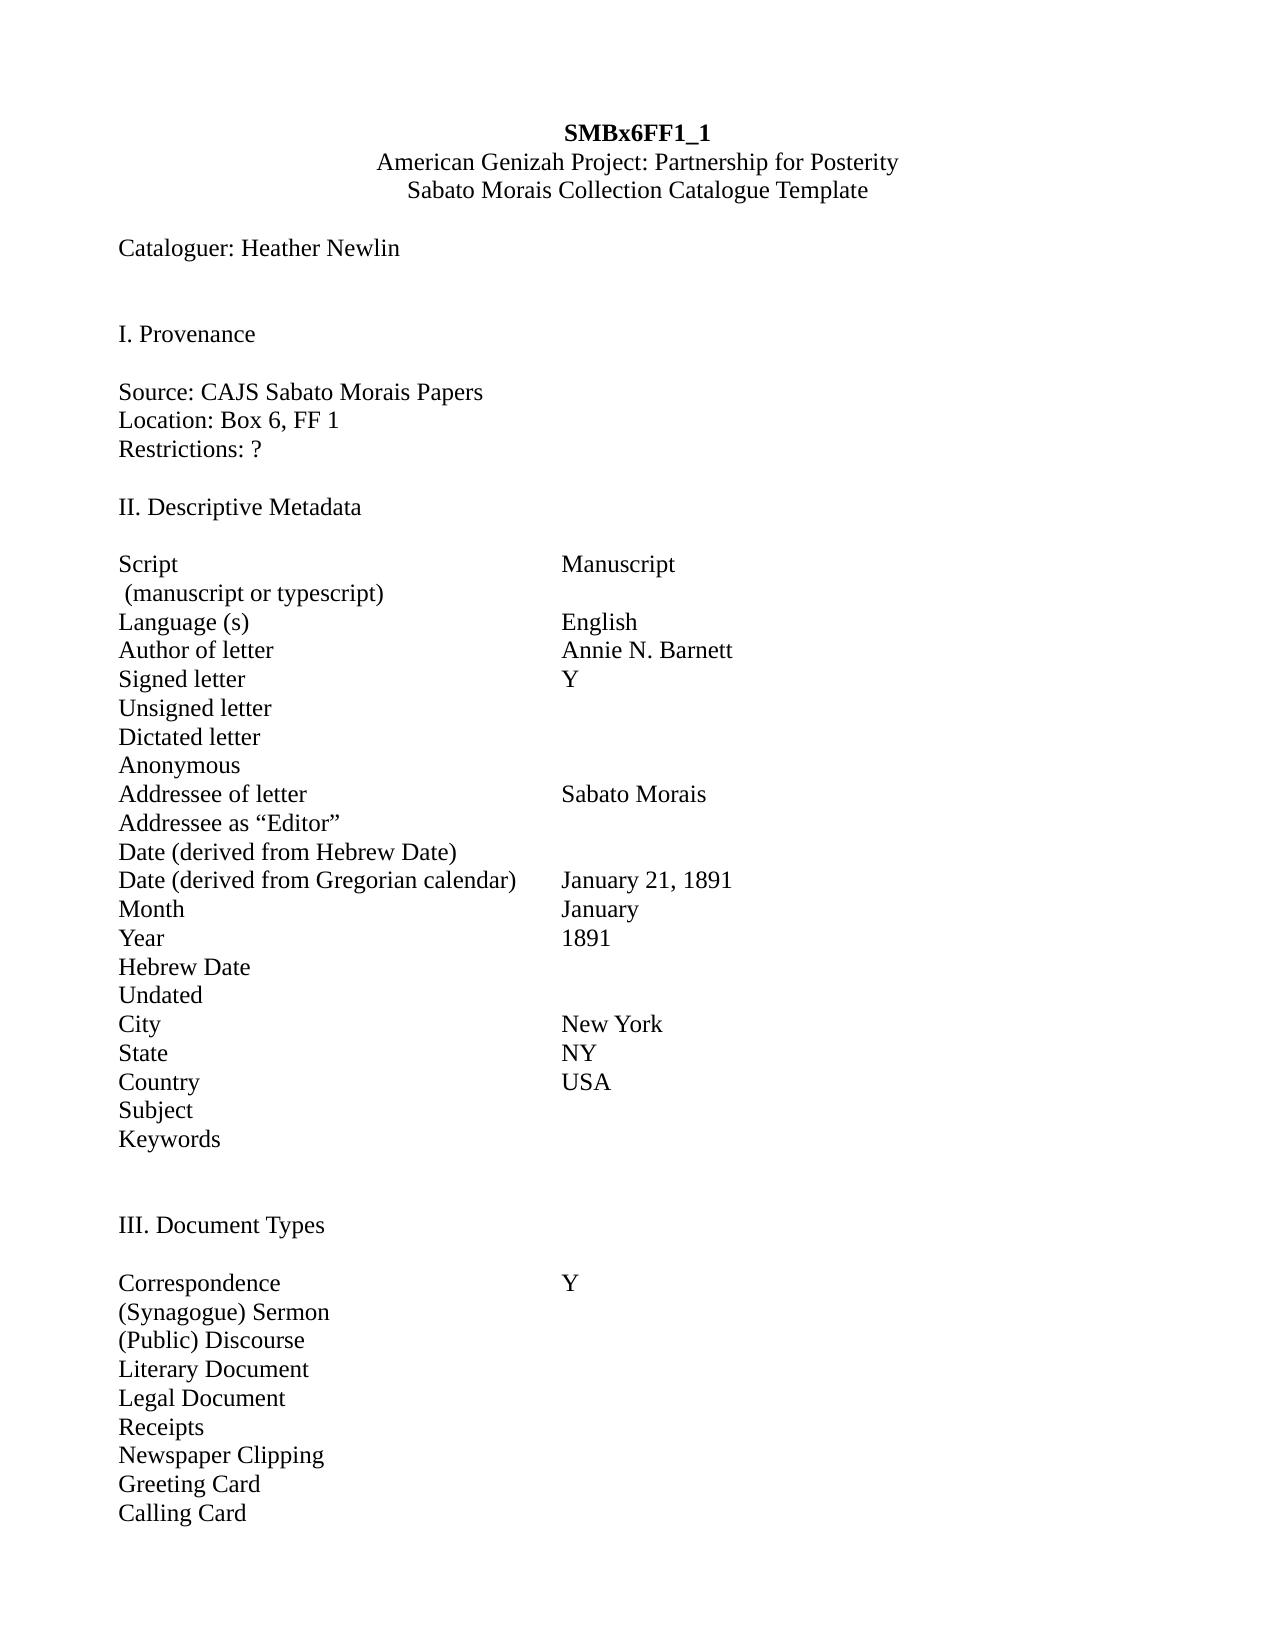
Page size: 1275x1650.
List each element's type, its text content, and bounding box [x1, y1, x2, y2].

text Unsigned letter [118, 693, 1157, 722]
text Addressee of letter Sabato Morais [118, 779, 1157, 808]
text II. Descriptive Metadata [118, 492, 1157, 521]
text Month January [118, 894, 1157, 923]
text American Genizah Project: Partnership for Posterity [118, 147, 1157, 176]
text City New York [118, 1009, 1157, 1038]
text Hebrew Date [118, 952, 1157, 981]
text Newspaper Clipping [118, 1441, 1157, 1469]
text Cataloguer: Heather Newlin [118, 233, 1157, 262]
text Year 1891 [118, 923, 1157, 952]
text Legal Document [118, 1383, 1157, 1412]
text SMBx6FF1_1 [118, 118, 1157, 147]
text Language (s) English [118, 607, 1157, 636]
text (Synagogue) Sermon [118, 1297, 1157, 1326]
text State NY [118, 1038, 1157, 1067]
text Date (derived from Hebrew Date) [118, 837, 1157, 866]
text Dictated letter [118, 722, 1157, 751]
text Addressee as “Editor” [118, 808, 1157, 837]
text Subject [118, 1096, 1157, 1124]
text Sabato Morais Collection Catalogue Template [118, 176, 1157, 204]
text Literary Document [118, 1354, 1157, 1383]
text Country USA [118, 1067, 1157, 1096]
text Date (derived from Gregorian calendar) January 21, 1891 [118, 866, 1157, 894]
text Author of letter Annie N. Barnett [118, 636, 1157, 664]
text III. Document Types [118, 1211, 1157, 1239]
text Receipts [118, 1412, 1157, 1441]
text Signed letter Y [118, 664, 1157, 693]
text (manuscript or typescript) [118, 578, 1157, 607]
text Location: Box 6, FF 1 [118, 406, 1157, 434]
text Source: CAJS Sabato Morais Papers [118, 377, 1157, 406]
text Restrictions: ? [118, 434, 1157, 463]
text Undated [118, 981, 1157, 1009]
text Keywords [118, 1124, 1157, 1153]
text Correspondence Y [118, 1268, 1157, 1297]
text I. Provenance [118, 319, 1157, 348]
text Greeting Card [118, 1469, 1157, 1498]
text Anonymous [118, 751, 1157, 779]
text (Public) Discourse [118, 1326, 1157, 1354]
text Calling Card [118, 1498, 1157, 1527]
text Script Manuscript [118, 549, 1157, 578]
